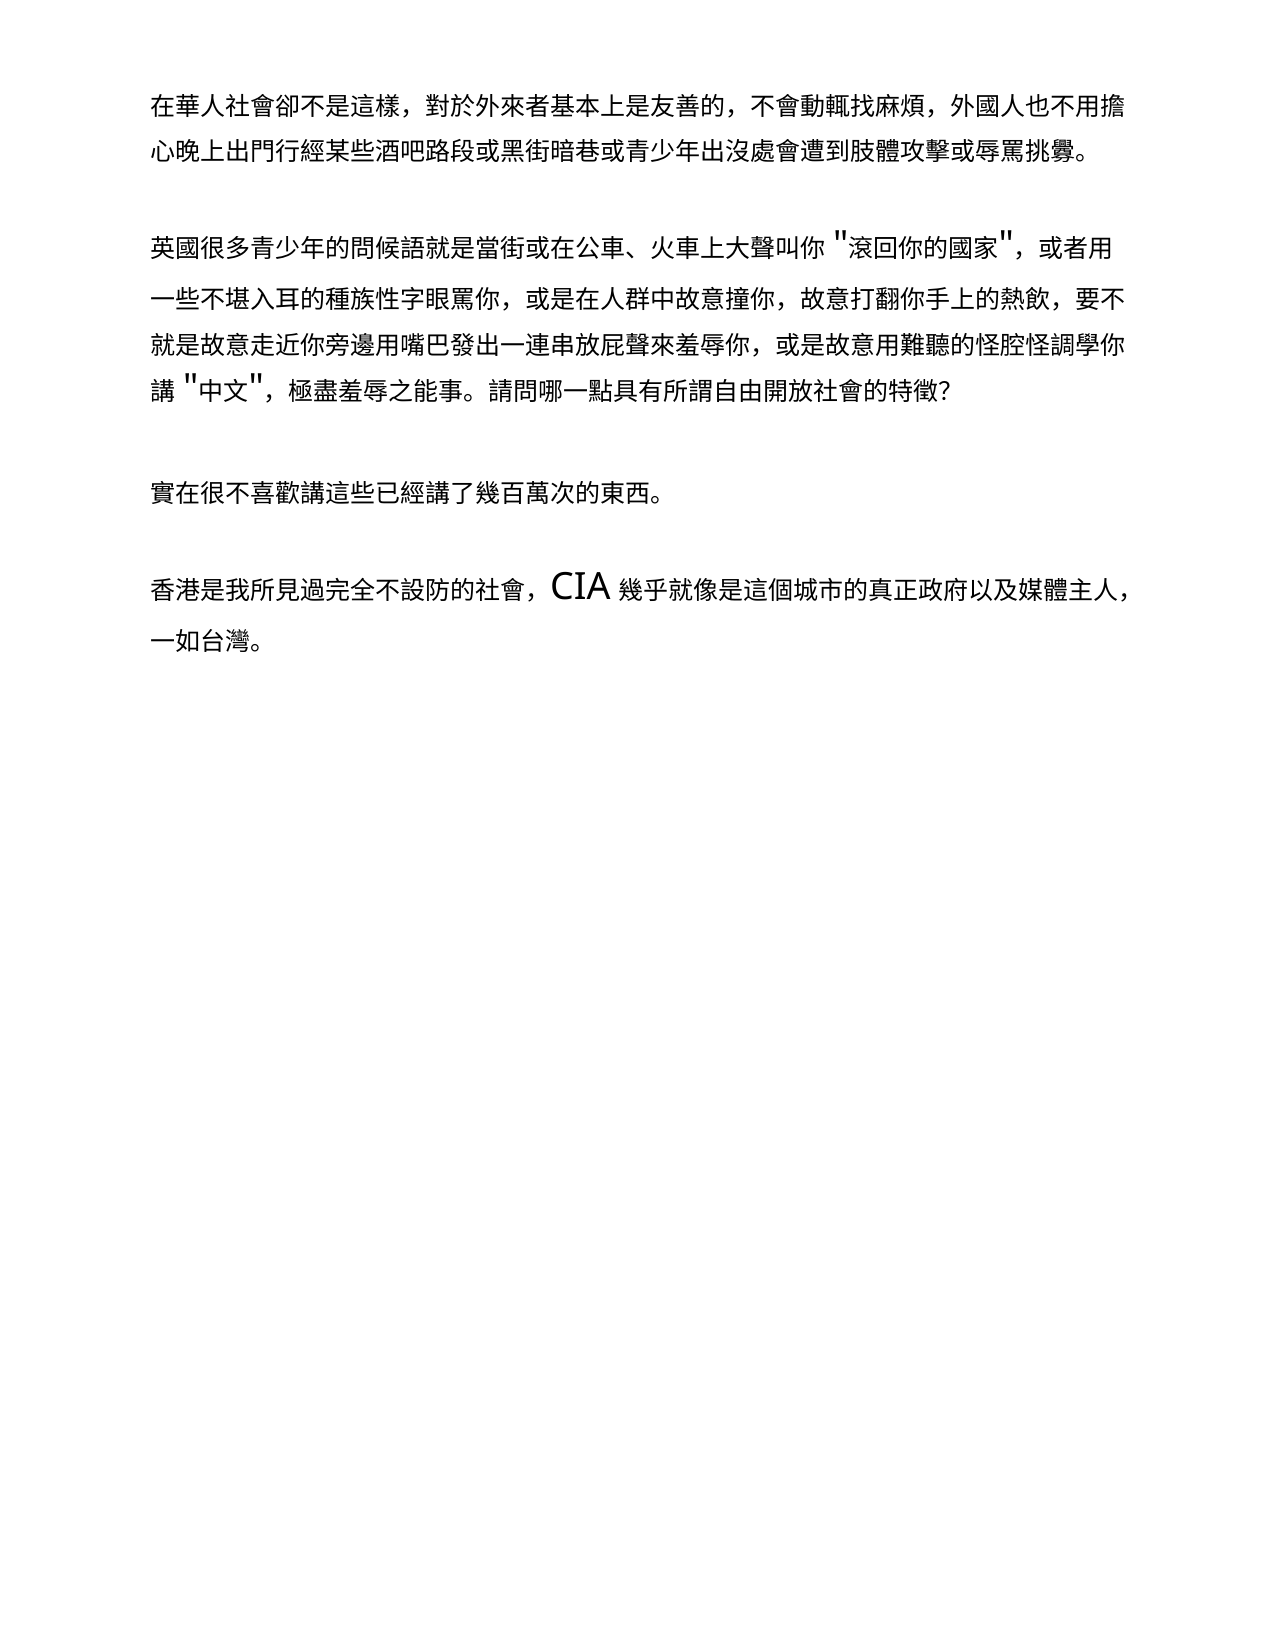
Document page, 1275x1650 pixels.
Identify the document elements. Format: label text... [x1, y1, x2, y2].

text 西方社會開放嗎？ 陳真 2019.06.14. 金融大鱷索羅斯很喜歡講 "開放社會"，還成立了一個 "開放社會基金會"，專門用來顛覆其它國家，製造動亂，以便強迫他人開放。問題是，對誰開放？那些整天要別人開放的國家自己開放嗎？ 索羅斯或西方社會之所謂開放，其實就是開放讓林北為所欲為，簡單說就是要你不設防。 如果你還是不開放，軍隊隨後就會到來，就像鴉片戰爭那樣，要你的國民努力吸鴉片你不吸，林北就用飛機大砲把你砸個稀巴爛，姦殺擄掠，強迫佔領。西方社會長期以來就是一直在幹這樣一些事。 但是，他們自己夠開放嗎？當然一點也不。 英國不是全世界號稱最老牌的民主國家嗎？那它開放嗎？開放個小鳥蛋啦。它對內對外都封閉得像個銅牆鐵壁，不但動輒醜化外來移民、排斥難民，法律上更是層層管制。比方說示威抗爭，英國就跟美國或任何一個西方國家一樣，動輒就是打入監牢，司法伺候，哪像台灣或香港這麼開放自由，連立法院行政院都能開放讓暴民佔領、破壞，而且還會變成英雄；官方或警方若對暴民稍有不敬，保證有你受的，警察更是隨便讓你打好玩的。 你去佔領英國國會給我看，如果你能佔領一秒鐘而不會被打被殺被關，我就把陳真兩字倒過來寫。你去打美國警察看看，馬上把你槍斃都只是家常便飯。你去街頭抗議或包圍或佔領什麼給我看，看看馬上會有什麼下場。他們的司法或內政種種，也不是真的鐵面無私，而是系統性地看膚色辦事。 這回反佔中，如同過去每一次抗爭，除了CIA是主辦單位之外，也有一些協辦單位，比方說什麼香港監察 (Hong Kong Watch)，那是英國的一個掛人權羊頭賣政治狗肉的所謂人權組織，專門針對香港的所謂人權進行抹黑。 這個狗肉組織創辦於兩年前 (2017年)。創會者叫做Benedict Rogers，是個反中大將，逢中必反，同時也是英國保守黨的所謂人權委員會副主席，經常製造、發表、散播各種假新聞，妖魔化中國，非常卑鄙。 這混蛋和香港那些大腸花民主人士過從甚密。去年十月，邀請一些香港的大腸花人士前往英國開一個什麼碗糕民主自由的討論會，醜化中國。一位央視女主播叫孔琳琳，在觀眾席上站起來開罵，罵這位Benedict Rogers言論不公正，罵香港大腸花人士是漢奸。 結果，現場有人過來制止她，並推了她一把。於是孔琳琳也反推回去。結果，她卻被以什麼 "公開襲擊罪" 逮捕。中國駐外單位介入協調後，無罪釋放。可是，過了幾天，英國的司法卻又說她有罪，還因此發佈通緝令，展開追捕。不知道依港台那些反中人士們的人權標準以及自由開放社會標準，這算不算侵犯人權？算不算司法打壓？算不算自由開放？ 外來者在西方社會，遇到各種制度性或體制性的種族差別待遇，基本上只是一種日常狀態。至於小流氓的挑釁或暴力對待更是常態。你要是不熟當地路況，你晚上天黑後出門給我看看，看你能否平安歸來。在英國，當街對著外來者辱罵，那根本就像一種背景噪音，隨處可聞。它媽的他們究竟是哪一點開放？ 你看，加拿大和澳洲 (更不用說美國了)，他們如何傷害自己國家的原住民？無數手段，卑不卑鄙？血不血腥？荒不荒唐？澳洲方面的，我已經寫過很多了，請自行從網頁右上角搜尋。至於加拿大的原住民，就在一個多星期前 (2019年6月2日) ，各方報導指出，根據一份厚達一千兩百多頁的調查報告： 在過去40年來，數千名加拿大的原住民女性遭到殺害，已達「種族滅絕」的程度。BBC 報導，因為受到根深蒂固的殖民主義與政府不作為的影響，在加拿大每年都有許多原住民女性失蹤或遭到殺害。 在華人社會卻不是這樣，對於外來者基本上是友善的，不會動輒找麻煩，外國人也不用擔心晚上出門行經某些酒吧路段或黑街暗巷或青少年出沒處會遭到肢體攻擊或辱罵挑釁。 英國很多青少年的問候語就是當街或在公車、火車上大聲叫你 "滾回你的國家"，或者用一些不堪入耳的種族性字眼罵你，或是在人群中故意撞你，故意打翻你手上的熱飲，要不就是故意走近你旁邊用嘴巴發出一連串放屁聲來羞辱你，或是故意用難聽的怪腔怪調學你講 "中文"，極盡羞辱之能事。請問哪一點具有所謂自由開放社會的特徵？ 實在很不喜歡講這些已經講了幾百萬次的東西。 香港是我所見過完全不設防的社會，CIA幾乎就像是這個城市的真正政府以及媒體主人，一如台灣。 [150, 75, 1125, 656]
